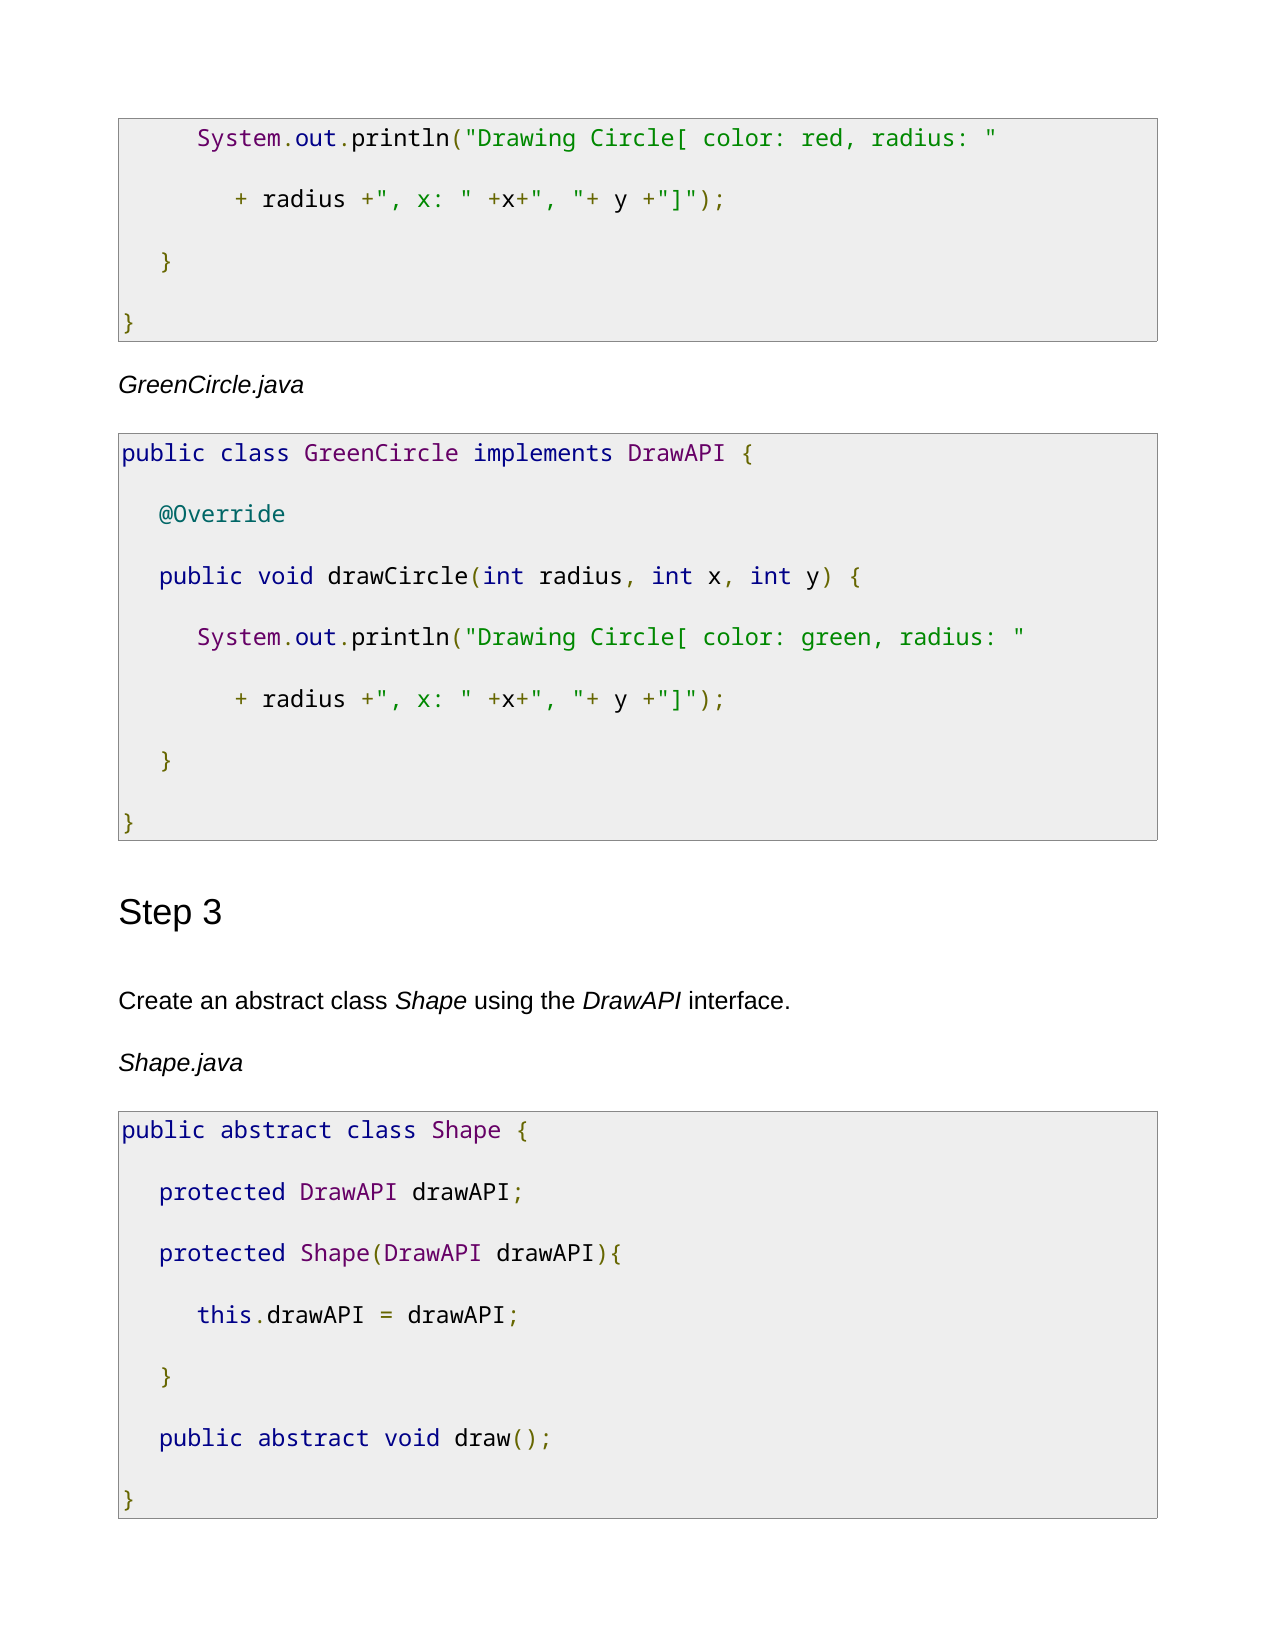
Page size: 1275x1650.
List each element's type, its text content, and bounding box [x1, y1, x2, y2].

text protected DrawAPI drawAPI; [119, 1172, 1157, 1207]
subtitle Step 3 [118, 890, 1157, 932]
text public abstract void draw(); [119, 1418, 1157, 1453]
text System.out.println("Drawing Circle[ color: green, radius: " [119, 617, 1157, 652]
text } [119, 302, 1157, 341]
text GreenCircle.java [118, 370, 1157, 399]
text this.drawAPI = drawAPI; [119, 1295, 1157, 1330]
text } [119, 802, 1157, 840]
text public void drawCircle(int radius, int x, int y) { [119, 556, 1157, 591]
text } [119, 1356, 1157, 1392]
text public class GreenCircle implements DrawAPI { [119, 434, 1157, 468]
text protected Shape(DrawAPI drawAPI){ [119, 1233, 1157, 1269]
text + radius +", x: " +x+", "+ y +"]"); [119, 679, 1157, 714]
text } [119, 1479, 1157, 1518]
text + radius +", x: " +x+", "+ y +"]"); [119, 179, 1157, 215]
text public abstract class Shape { [119, 1112, 1157, 1146]
text } [119, 241, 1157, 276]
text Shape.java [118, 1048, 1157, 1077]
text System.out.println("Drawing Circle[ color: red, radius: " [119, 119, 1157, 153]
text } [119, 740, 1157, 775]
text @Override [119, 494, 1157, 529]
text Create an abstract class Shape using the DrawAPI interface. [118, 986, 1157, 1014]
